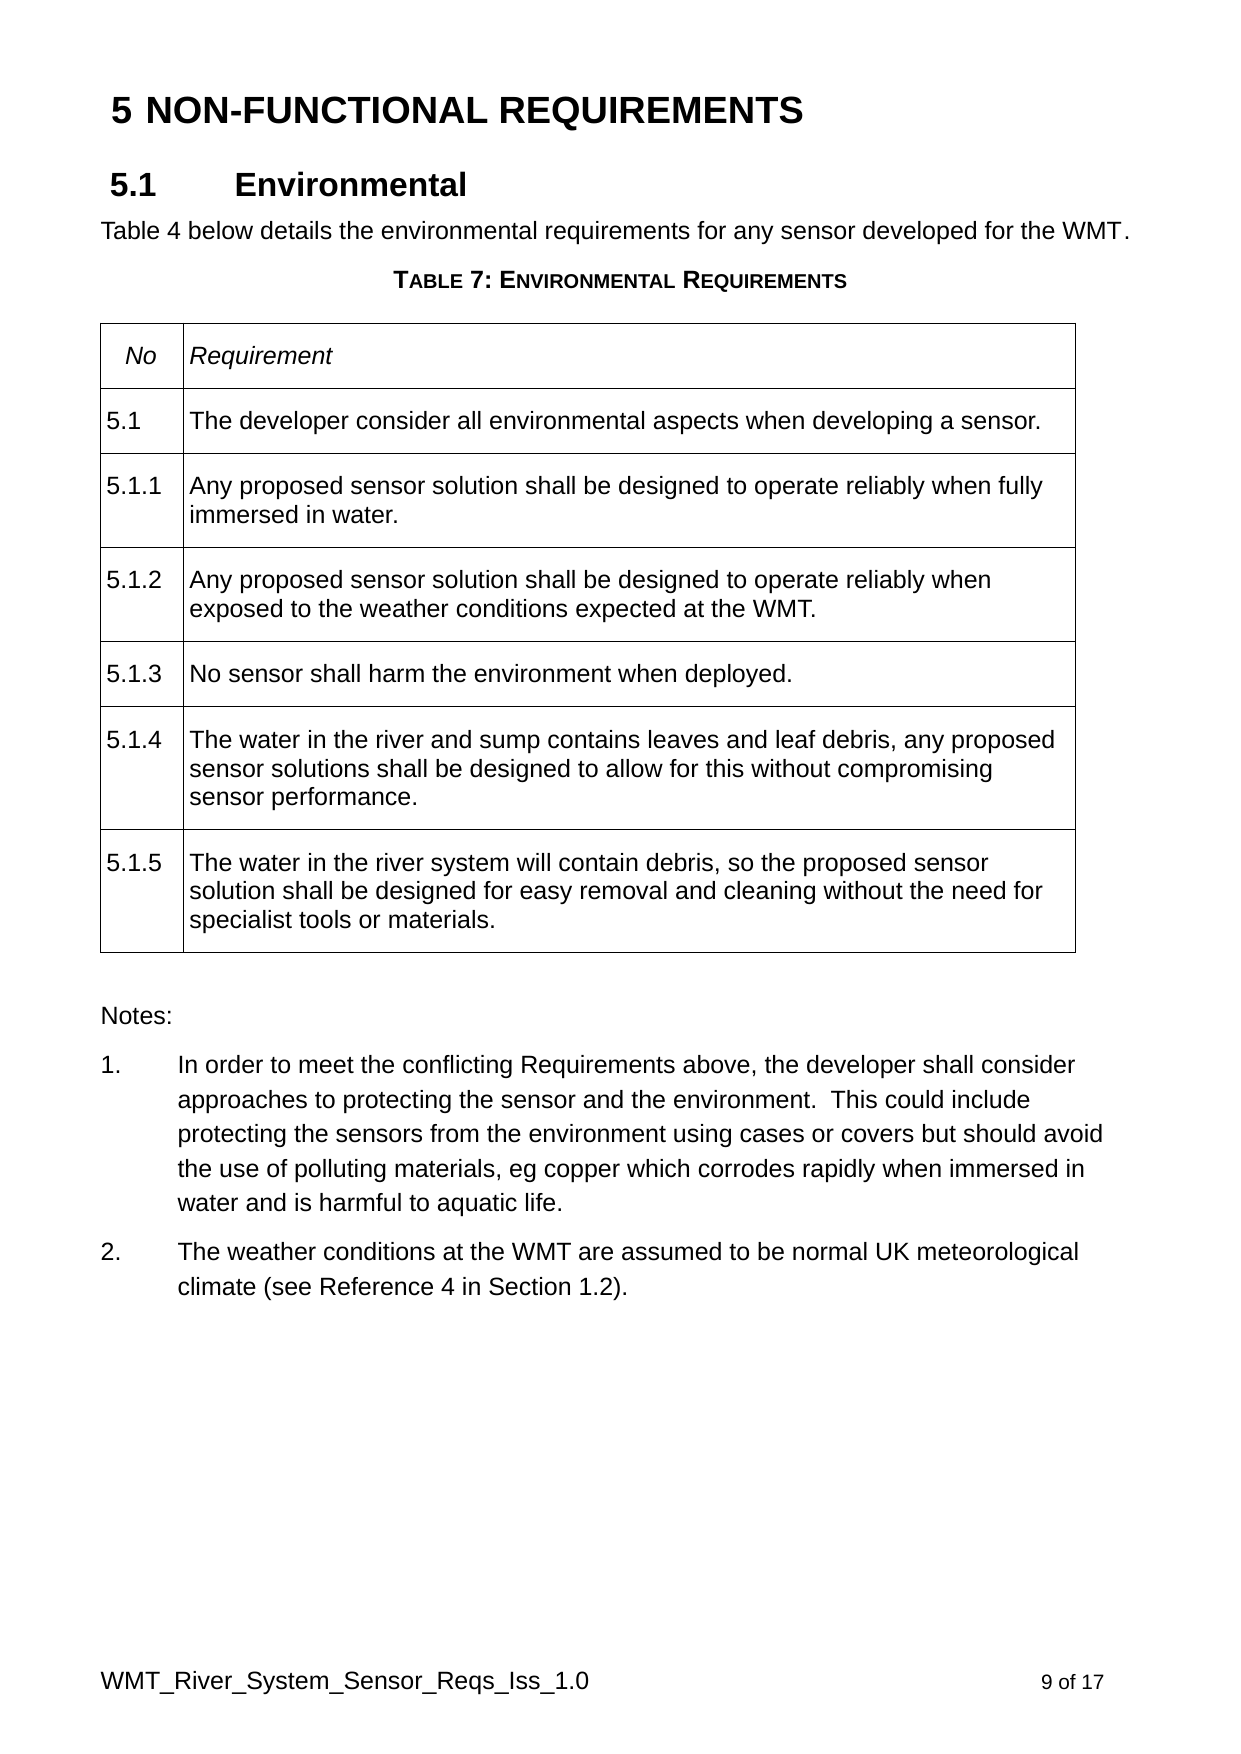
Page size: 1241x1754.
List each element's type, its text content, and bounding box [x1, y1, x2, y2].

table_cell The developer consider all environmental aspects when developing a sensor. [184, 389, 1075, 453]
text 1. In order to meet the conflicting Requirements above, the developer shall consider approaches to protecting the sensor and the environment. This could include protecting the sensors from the environment using cases or covers but should avoid the use of polluting materials, eg copper which corrodes rapidly when immersed in water and is harmful to aquatic life. [100, 1050, 1140, 1217]
text Table 4 below details the environmental requirements for any sensor developed for the WMT. [100, 216, 1140, 244]
table_cell 5.1.4 [101, 707, 183, 829]
table_cell No sensor shall harm the environment when deployed. [184, 642, 1075, 706]
table_cell The water in the river and sump contains leaves and leaf debris, any proposed sensor solutions shall be designed to allow for this without compromising sensor performance. [184, 707, 1075, 829]
table_cell The water in the river system will contain debris, so the proposed sensor solution shall be designed for easy removal and cleaning without the need for specialist tools or materials. [184, 830, 1075, 952]
text Notes: [100, 1001, 1140, 1030]
table_cell Any proposed sensor solution shall be designed to operate reliably when exposed to the weather conditions expected at the WMT. [184, 548, 1075, 641]
table_cell 5.1.1 [101, 454, 183, 547]
table_cell 5.1.5 [101, 830, 183, 952]
table_cell 5.1.2 [101, 548, 183, 641]
text 2. The weather conditions at the WMT are assumed to be normal UK meteorological climate (see Reference 4 in Section 1.2). [100, 1237, 1140, 1301]
table_cell 5.1 [101, 389, 183, 453]
table_header No [101, 324, 183, 388]
table_cell 5.1.3 [101, 642, 183, 706]
table_cell Any proposed sensor solution shall be designed to operate reliably when fully immersed in water. [184, 454, 1075, 547]
subtitle NON-FUNCTIONAL REQUIREMENTS [100, 88, 1140, 131]
subtitle Table 7: Environmental Requirements [100, 265, 1140, 294]
table_header Requirement [184, 324, 1075, 388]
subtitle Environmental [100, 165, 1140, 203]
